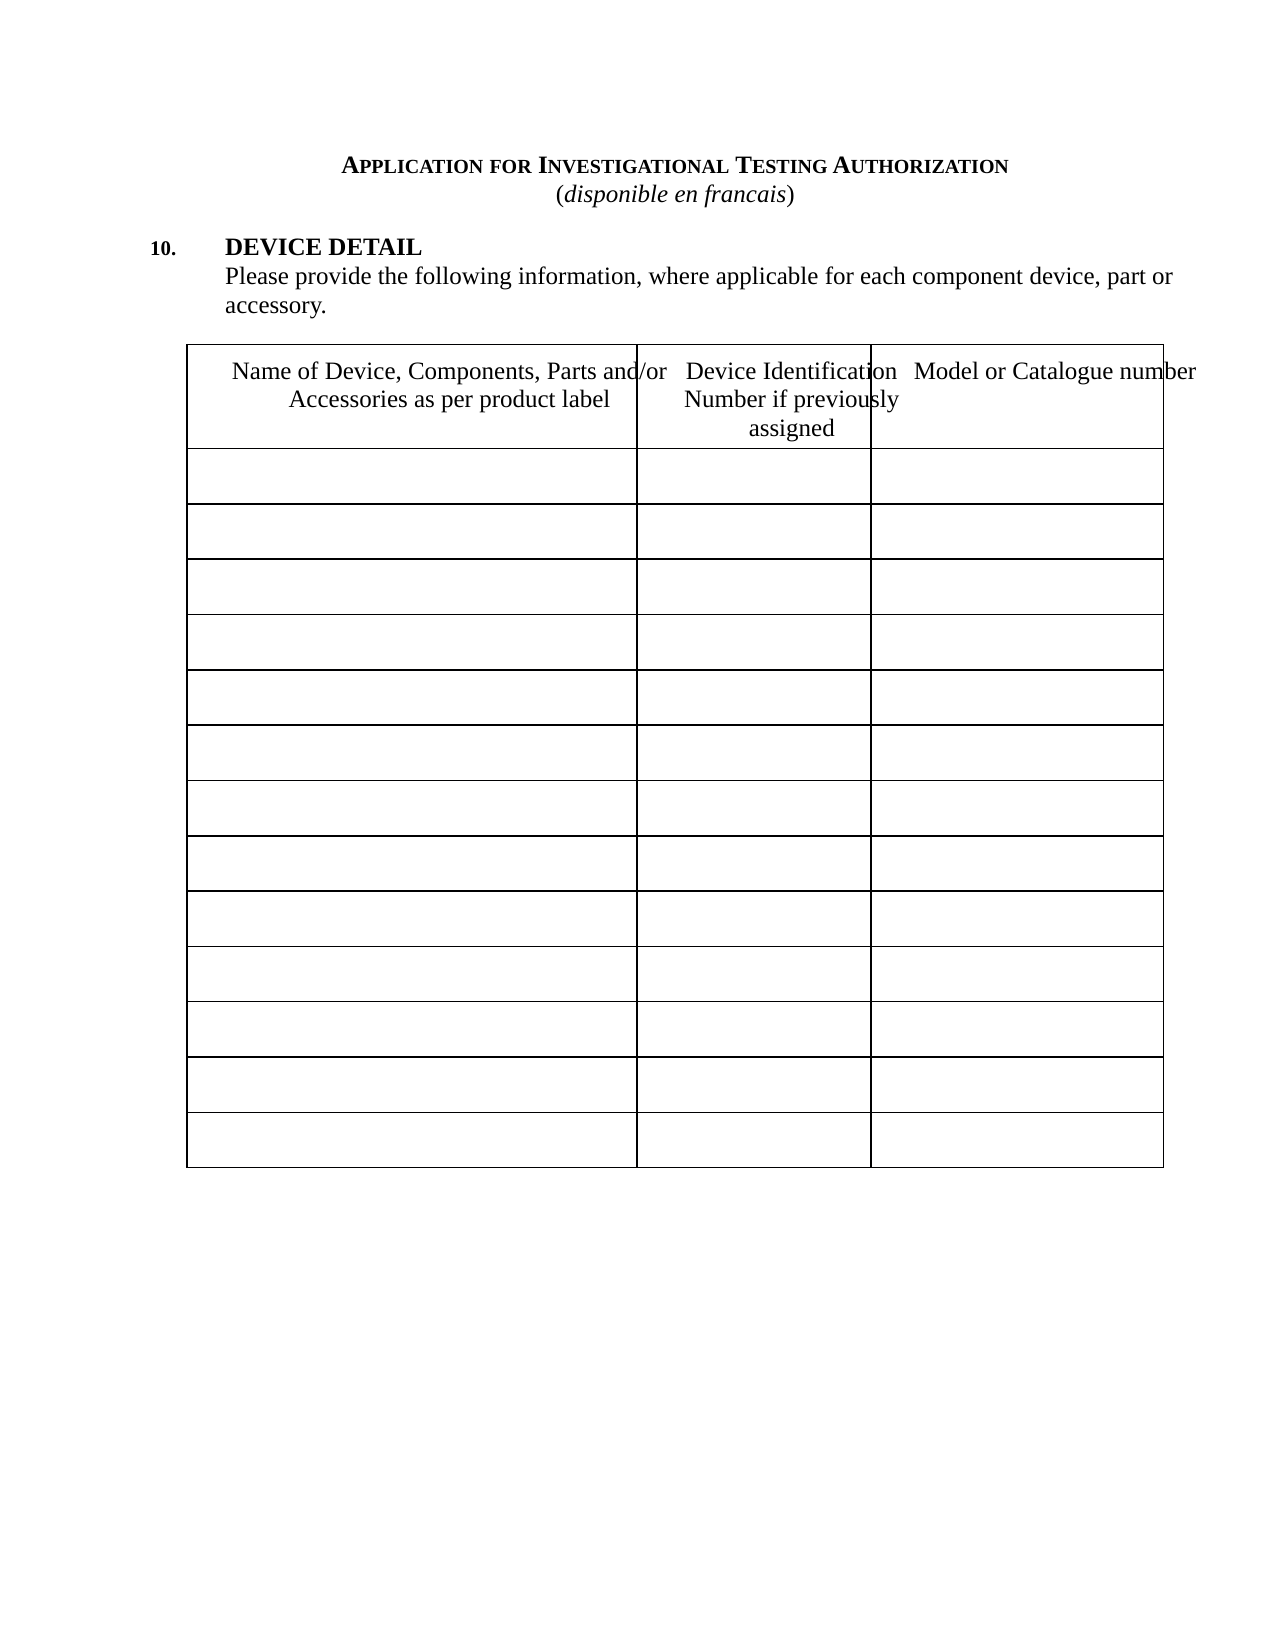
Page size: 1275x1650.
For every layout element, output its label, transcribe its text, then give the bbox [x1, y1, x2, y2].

table_cell [188, 671, 636, 724]
table_cell [872, 449, 1163, 503]
table_cell [188, 726, 636, 779]
table_header Model or Catalogue number [872, 345, 1163, 448]
table_header Device Identification Number if previously assigned [638, 345, 870, 448]
table_cell [188, 449, 636, 503]
table_cell [872, 837, 1163, 890]
table_cell [872, 560, 1163, 614]
table_cell [188, 615, 636, 669]
text (disponible en francais) [150, 179, 1200, 207]
table_cell [638, 1002, 870, 1056]
table_cell [188, 1002, 636, 1056]
table_cell [638, 449, 870, 503]
table_cell [638, 947, 870, 1001]
table_cell [872, 892, 1163, 946]
table_cell [188, 1058, 636, 1111]
table_cell [638, 837, 870, 890]
table_cell [638, 1058, 870, 1111]
table_cell [638, 1113, 870, 1167]
text Application for Investigational Testing Authorization [150, 150, 1200, 179]
table_cell [872, 671, 1163, 724]
table_cell [638, 505, 870, 558]
table_cell [188, 505, 636, 558]
table_cell [638, 615, 870, 669]
table_cell [188, 892, 636, 946]
table_cell [872, 615, 1163, 669]
table_cell [638, 781, 870, 835]
table_header Name of Device, Components, Parts and/or Accessories as per product label [188, 345, 636, 448]
table_cell [188, 947, 636, 1001]
table_cell [872, 1113, 1163, 1167]
table_cell [188, 1113, 636, 1167]
table_cell [872, 781, 1163, 835]
table_cell [638, 726, 870, 779]
table_cell [872, 726, 1163, 779]
text Please provide the following information, where applicable for each component device, part or accessory. [150, 261, 1125, 319]
table_cell [188, 560, 636, 614]
table_cell [638, 892, 870, 946]
table_cell [638, 671, 870, 724]
list DEVICE DETAIL [150, 232, 1125, 261]
table_cell [638, 560, 870, 614]
table_cell [872, 505, 1163, 558]
table_cell [188, 781, 636, 835]
table_cell [872, 1002, 1163, 1056]
table_cell [188, 837, 636, 890]
table_cell [872, 1058, 1163, 1111]
table_cell [872, 947, 1163, 1001]
